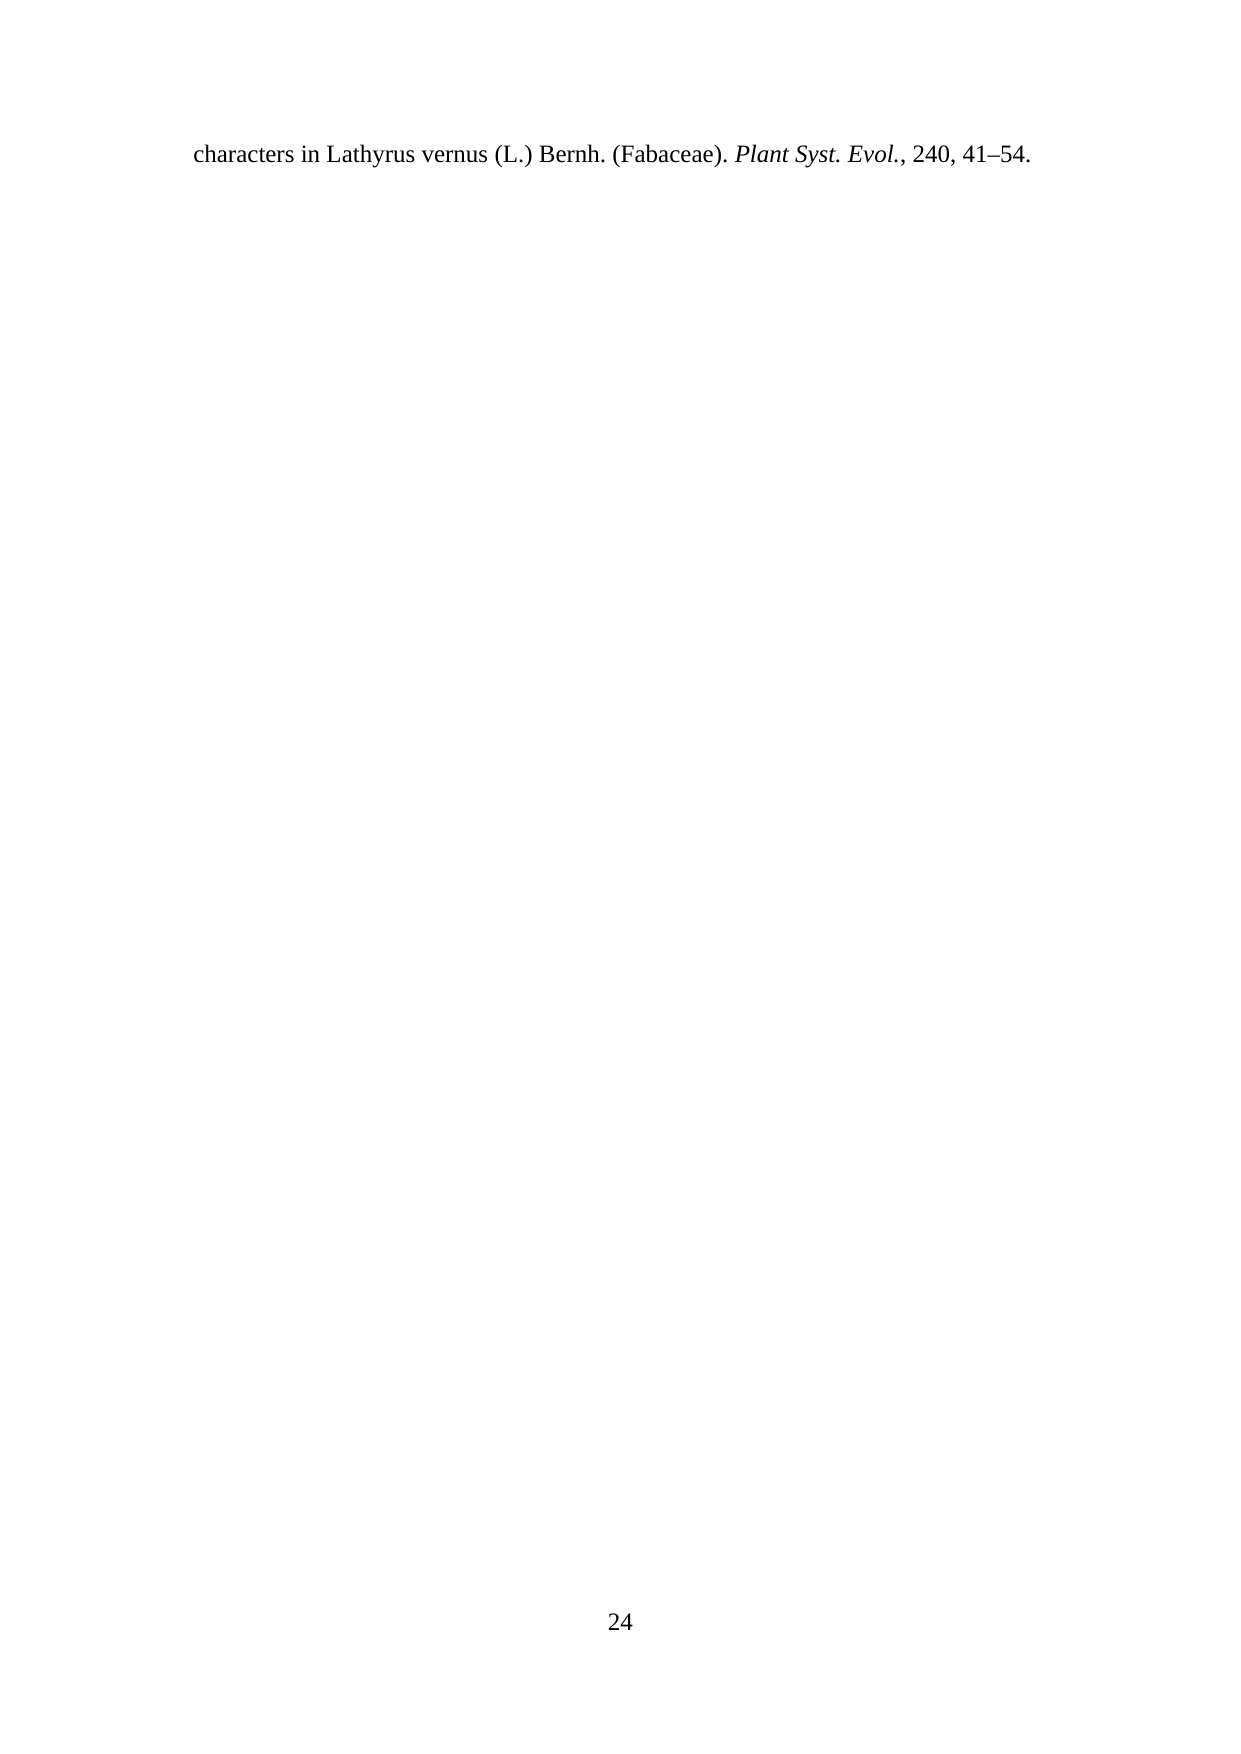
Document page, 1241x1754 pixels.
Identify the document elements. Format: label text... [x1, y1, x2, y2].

text characters in Lathyrus vernus (L.) Bernh. (Fabaceae). Plant Syst. Evol., 240, 41–54. [118, 118, 1122, 168]
